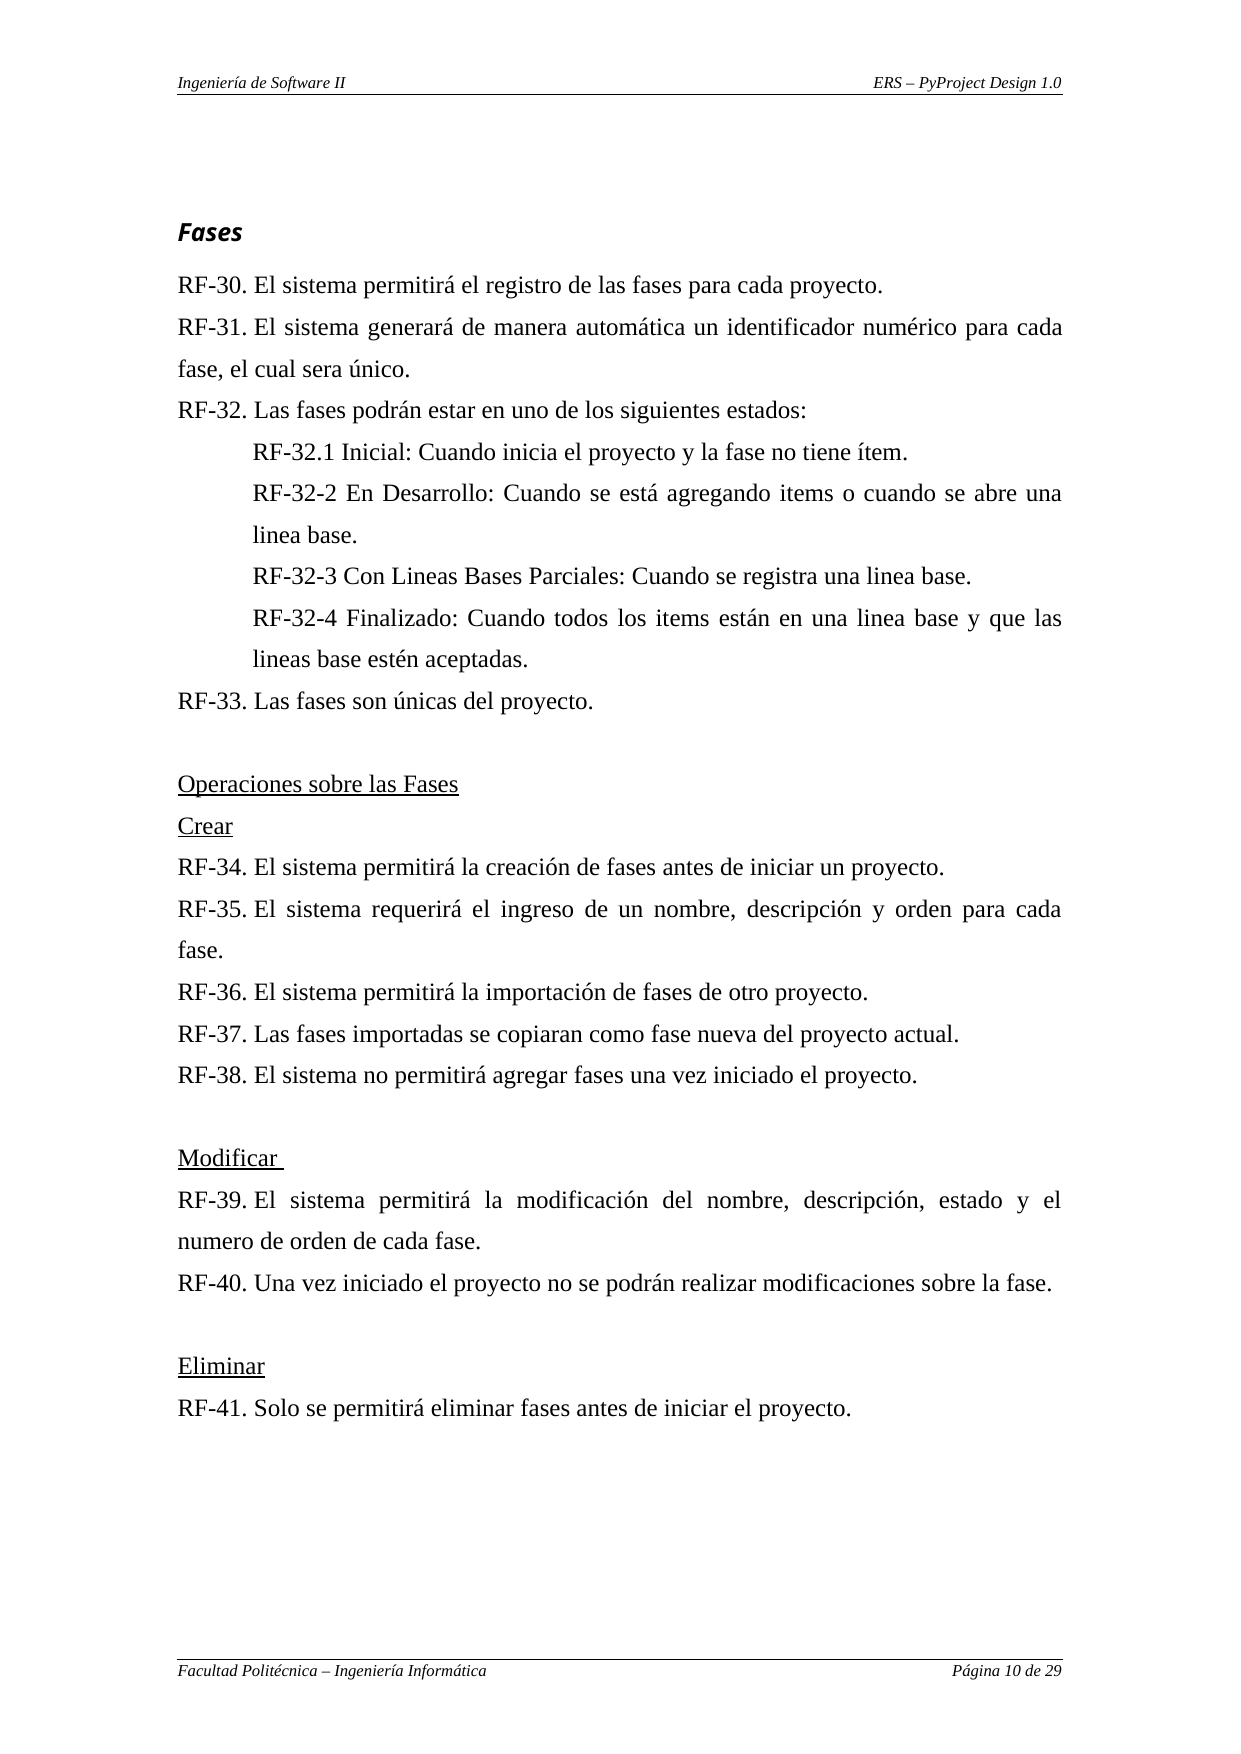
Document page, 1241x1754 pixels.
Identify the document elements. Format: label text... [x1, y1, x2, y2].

list Las fases podrán estar en uno de los siguientes estados: [177, 396, 1063, 424]
list El sistema no permitirá agregar fases una vez iniciado el proyecto. [177, 1061, 1063, 1089]
list El sistema permitirá el registro de las fases para cada proyecto. [177, 272, 1063, 299]
list Crear [177, 812, 1063, 839]
list Solo se permitirá eliminar fases antes de iniciar el proyecto. [177, 1394, 1063, 1421]
list El sistema generará de manera automática un identificador numérico para cada fase, el cual sera único. [177, 313, 1063, 382]
list El sistema permitirá la modificación del nombre, descripción, estado y el numero de orden de cada fase. [177, 1186, 1063, 1255]
list RF-32-3 Con Lineas Bases Parciales: Cuando se registra una linea base. [177, 562, 1063, 590]
list El sistema permitirá la importación de fases de otro proyecto. [177, 978, 1063, 1006]
list El sistema permitirá la creación de fases antes de iniciar un proyecto. [177, 853, 1063, 881]
list RF-32-2 En Desarrollo: Cuando se está agregando items o cuando se abre una linea base. [177, 479, 1063, 549]
list RF-32-4 Finalizado: Cuando todos los items están en una linea base y que las lineas base estén aceptadas. [177, 604, 1063, 673]
list Operaciones sobre las Fases [177, 770, 1063, 798]
subtitle Fases [177, 214, 1063, 248]
text Eliminar [177, 1352, 1063, 1380]
list Las fases importadas se copiaran como fase nueva del proyecto actual. [177, 1020, 1063, 1047]
text Modificar [177, 1144, 1063, 1172]
list Una vez iniciado el proyecto no se podrán realizar modificaciones sobre la fase. [177, 1269, 1063, 1297]
list El sistema requerirá el ingreso de un nombre, descripción y orden para cada fase. [177, 895, 1063, 964]
list RF-32.1 Inicial: Cuando inicia el proyecto y la fase no tiene ítem. [177, 438, 1063, 466]
list Las fases son únicas del proyecto. [177, 687, 1063, 715]
